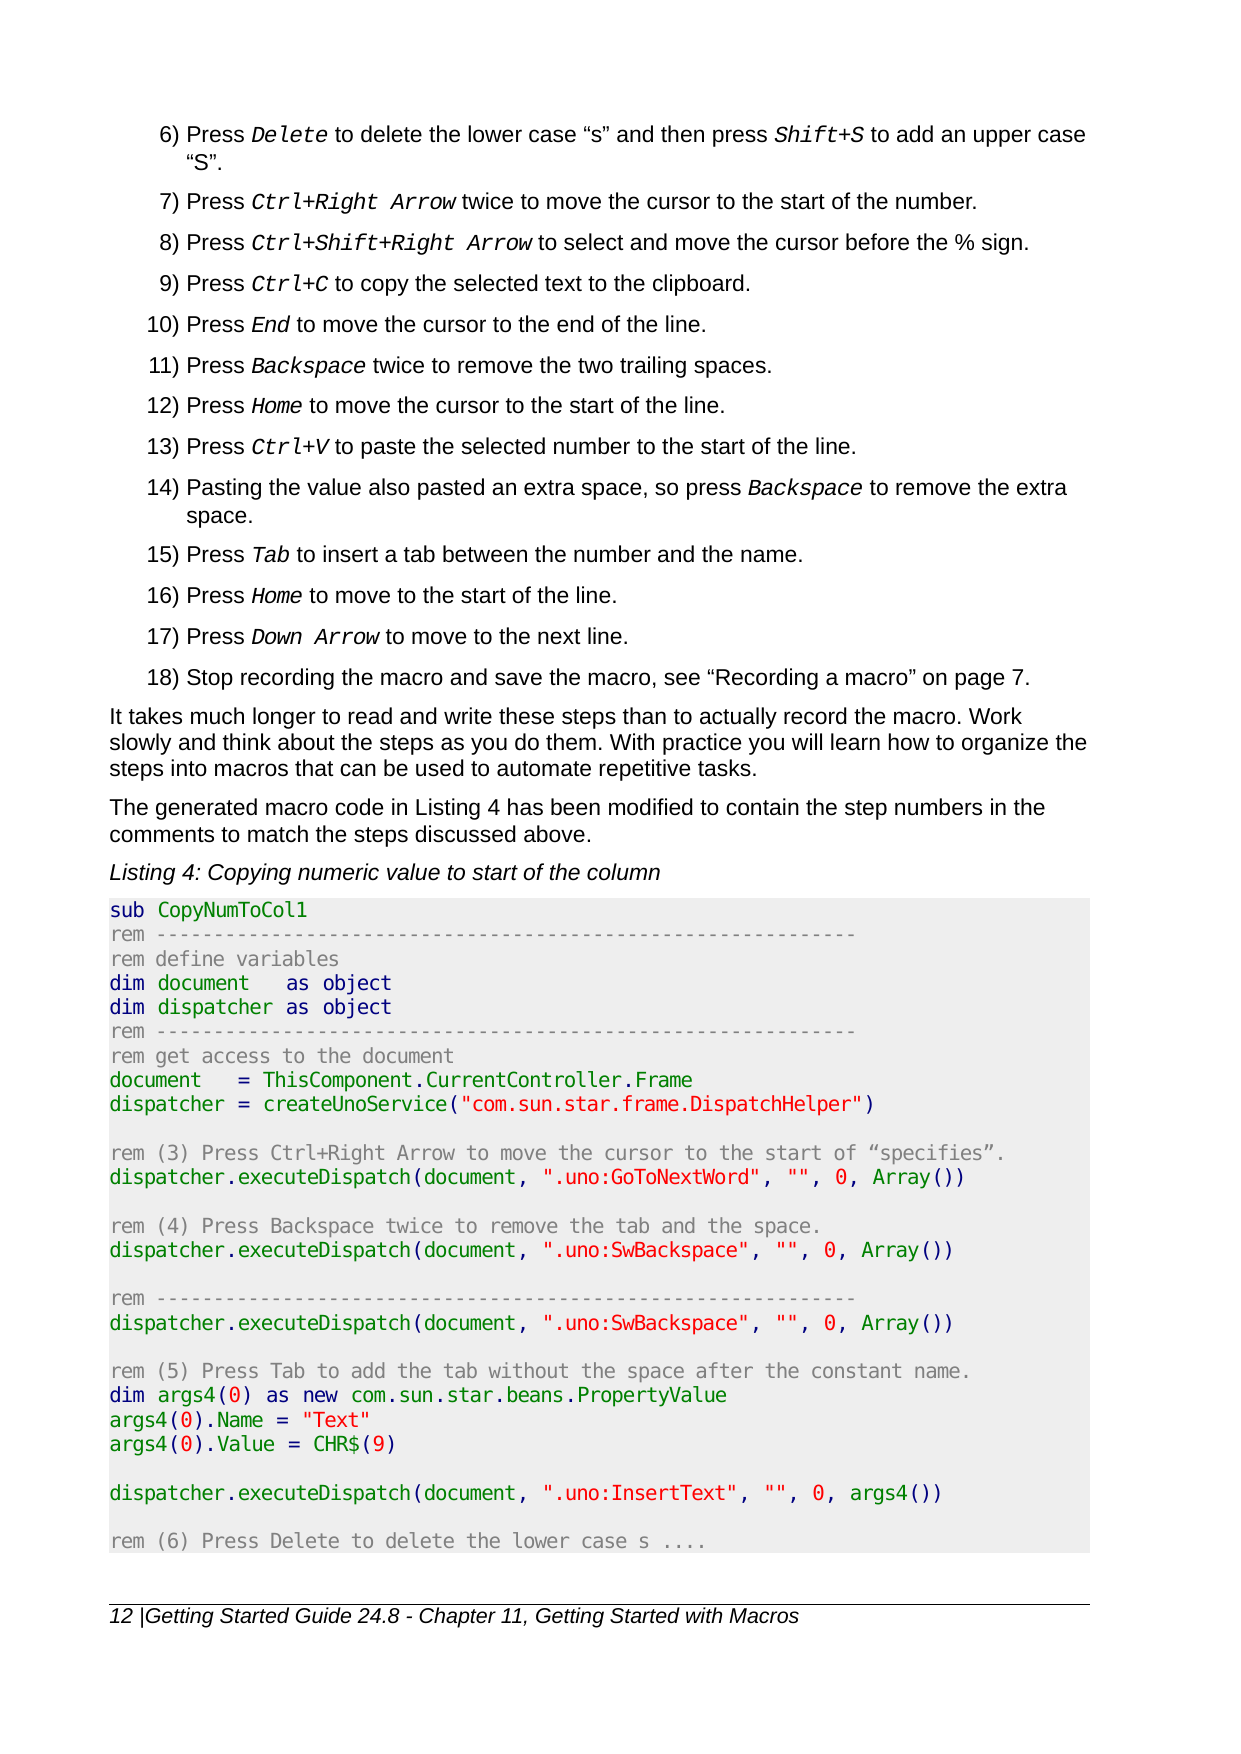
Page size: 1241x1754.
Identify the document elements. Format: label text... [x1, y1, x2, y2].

text rem (6) Press Delete to delete the lower case s .... [709, 1529, 1090, 1553]
text rem ------------------------------------------------------------- [109, 922, 1090, 947]
list Press Backspace twice to remove the two trailing spaces. [186, 352, 1090, 380]
text document = ThisComponent.CurrentController.Frame [694, 1068, 1090, 1092]
text It takes much longer to read and write these steps than to actually record the macro. Work slowly and think about the steps as you do them. With practice you will learn how to organize the steps into macros that can be used to automate repetitive tasks. [109, 703, 1090, 782]
text dispatcher.executeDispatch(document, ".uno:GoToNextWord", "", 0, Array()) [968, 1165, 1090, 1189]
text rem (3) Press Ctrl+Right Arrow to move the cursor to the start of “specifies”. [1008, 1141, 1090, 1165]
list Press Tab to insert a tab between the number and the name. [186, 541, 1090, 569]
text dim dispatcher as object [393, 995, 1090, 1019]
text rem define variables [341, 947, 1090, 971]
text dispatcher.executeDispatch(document, ".uno:SwBackspace", "", 0, Array()) [956, 1238, 1090, 1262]
text rem ------------------------------------------------------------- [858, 1286, 1090, 1311]
text args4(0).Name = "Text" [372, 1408, 1090, 1432]
list Press Down Arrow to move to the next line. [186, 623, 1090, 651]
text dispatcher = createUnoService("com.sun.star.frame.DispatchHelper") [877, 1092, 1090, 1117]
text Listing 4: Copying numeric value to start of the column [109, 859, 1090, 886]
text The generated macro code in Listing 4 has been modified to contain the step numbers in the comments to match the steps discussed above. [109, 794, 1090, 847]
list Press Home to move the cursor to the start of the line. [186, 392, 1090, 421]
text rem get access to the document [456, 1044, 1090, 1068]
text dim args4(0) as new com.sun.star.beans.PropertyValue [109, 1383, 1090, 1408]
text rem ------------------------------------------------------------- [109, 1019, 1090, 1044]
list Press Delete to delete the lower case “s” and then press Shift+S to add an upper case “S”. [186, 121, 1090, 176]
text dim document as object [393, 971, 1090, 995]
list Press Ctrl+Shift+Right Arrow to select and move the cursor before the % sign. [186, 229, 1090, 257]
list Stop recording the macro and save the macro, see “Recording a macro” on page 7. [186, 664, 1090, 690]
list Press Home to move to the start of the line. [186, 582, 1090, 610]
text dispatcher.executeDispatch(document, ".uno:InsertText", "", 0, args4()) [945, 1481, 1090, 1505]
text args4(0).Value = CHR$(9) [398, 1432, 1090, 1456]
list Press End to move the cursor to the end of the line. [186, 311, 1090, 339]
text sub CopyNumToCol1 [309, 898, 1090, 922]
list Press Ctrl+Right Arrow twice to move the cursor to the start of the number. [186, 188, 1090, 217]
list Pasting the value also pasted an extra space, so press Backspace to remove the extra space. [186, 474, 1090, 529]
text rem (4) Press Backspace twice to remove the tab and the space. [824, 1214, 1090, 1238]
list Press Ctrl+V to paste the selected number to the start of the line. [186, 433, 1090, 462]
text dispatcher.executeDispatch(document, ".uno:SwBackspace", "", 0, Array()) [956, 1311, 1090, 1335]
list Press Ctrl+C to copy the selected text to the clipboard. [186, 270, 1090, 298]
text rem (5) Press Tab to add the tab without the space after the constant name. [973, 1359, 1090, 1383]
